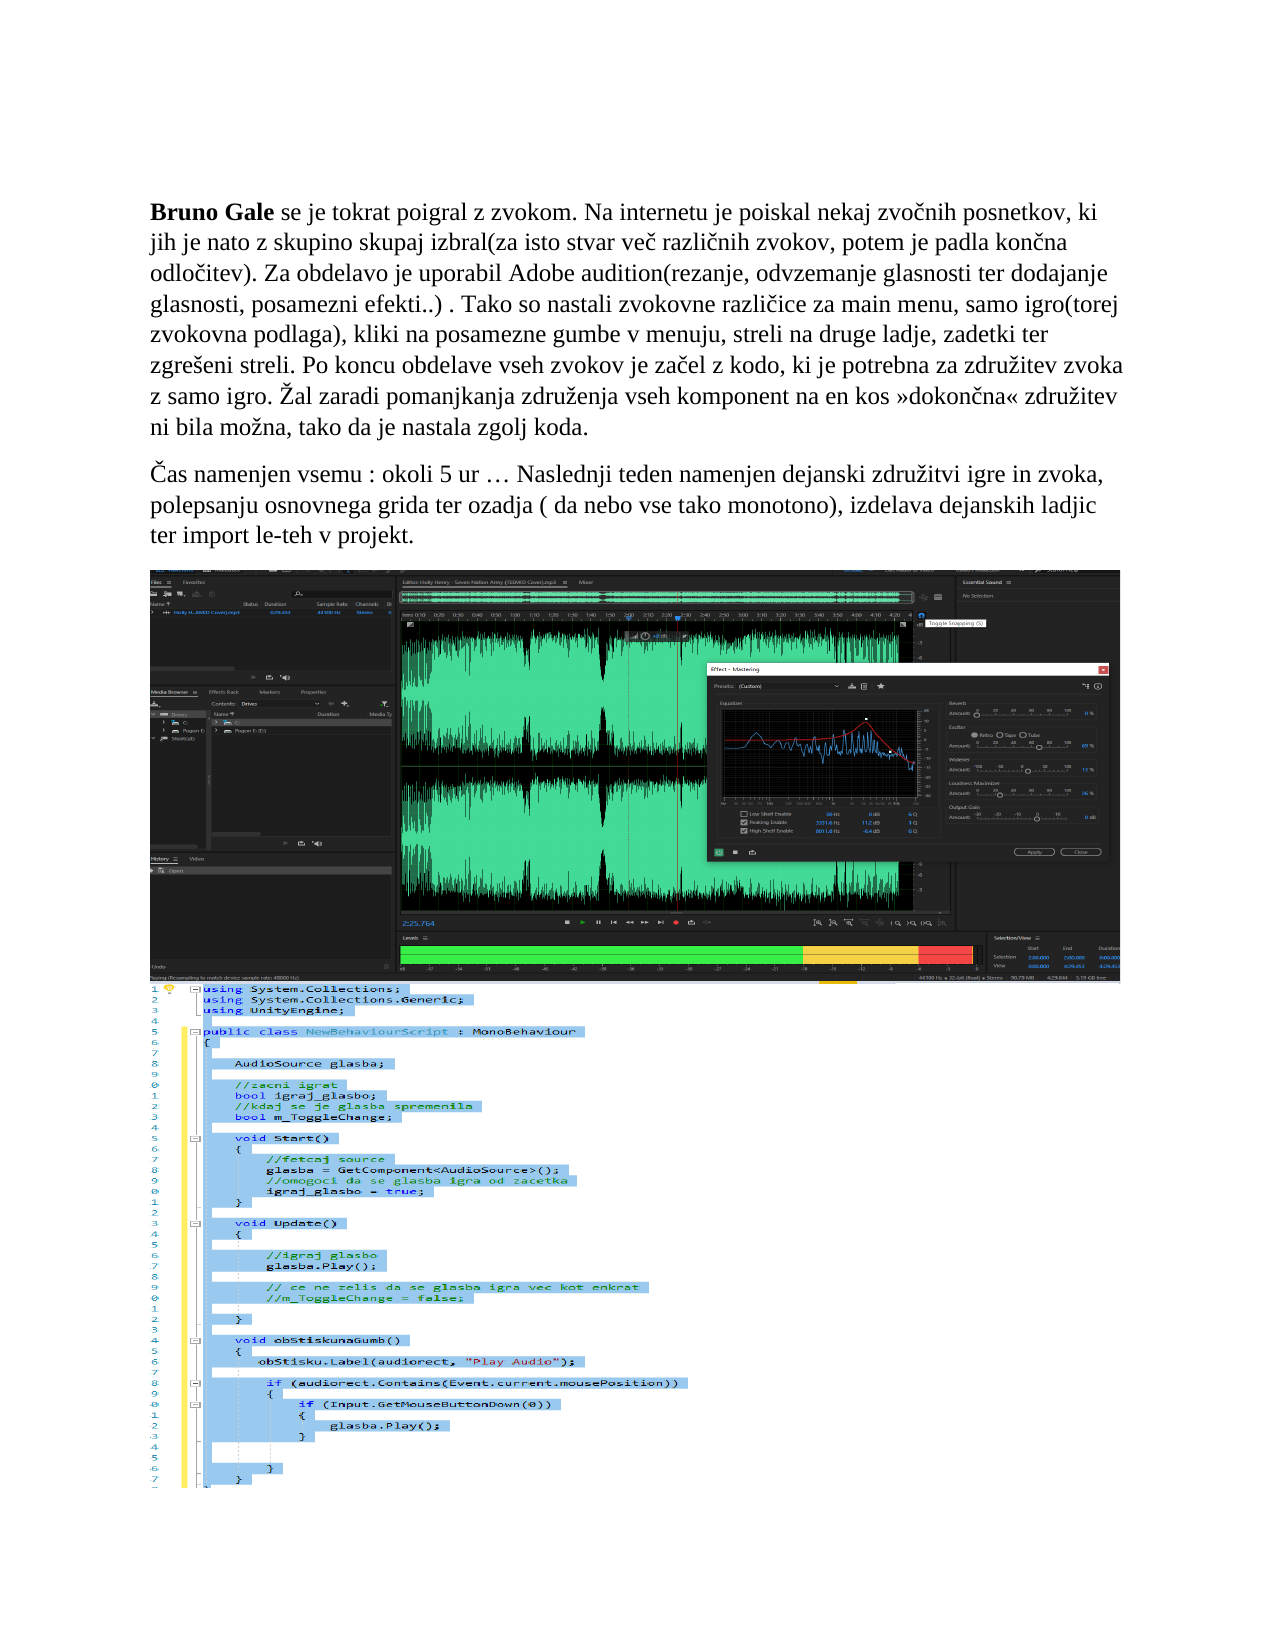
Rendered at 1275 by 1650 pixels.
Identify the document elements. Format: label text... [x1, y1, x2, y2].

text Čas namenjen vsemu : okoli 5 ur … Naslednji teden namenjen dejanski združitvi igre in zvoka, polepsanju osnovnega grida ter ozadja ( da nebo vse tako monotono), izdelava dejanskih ladjic ter import le-teh v projekt. [150, 459, 1125, 549]
text Bruno Gale se je tokrat poigral z zvokom. Na internetu je poiskal nekaj zvočnih posnetkov, ki jih je nato z skupino skupaj izbral(za isto stvar več različnih zvokov, potem je padla končna odločitev). Za obdelavo je uporabil Adobe audition(rezanje, odvzemanje glasnosti ter dodajanje glasnosti, posamezni efekti..) . Tako so nastali zvokovne različice za main menu, samo igro(torej zvokovna podlaga), kliki na posamezne gumbe v menuju, streli na druge ladje, zadetki ter zgrešeni streli. Po koncu obdelave vseh zvokov je začel z kodo, ki je potrebna za združitev zvoka z samo igro. Žal zaradi pomanjkanja združenja vseh komponent na en kos »dokončna« združitev ni bila možna, tako da je nastala zgolj koda. [150, 197, 1125, 440]
